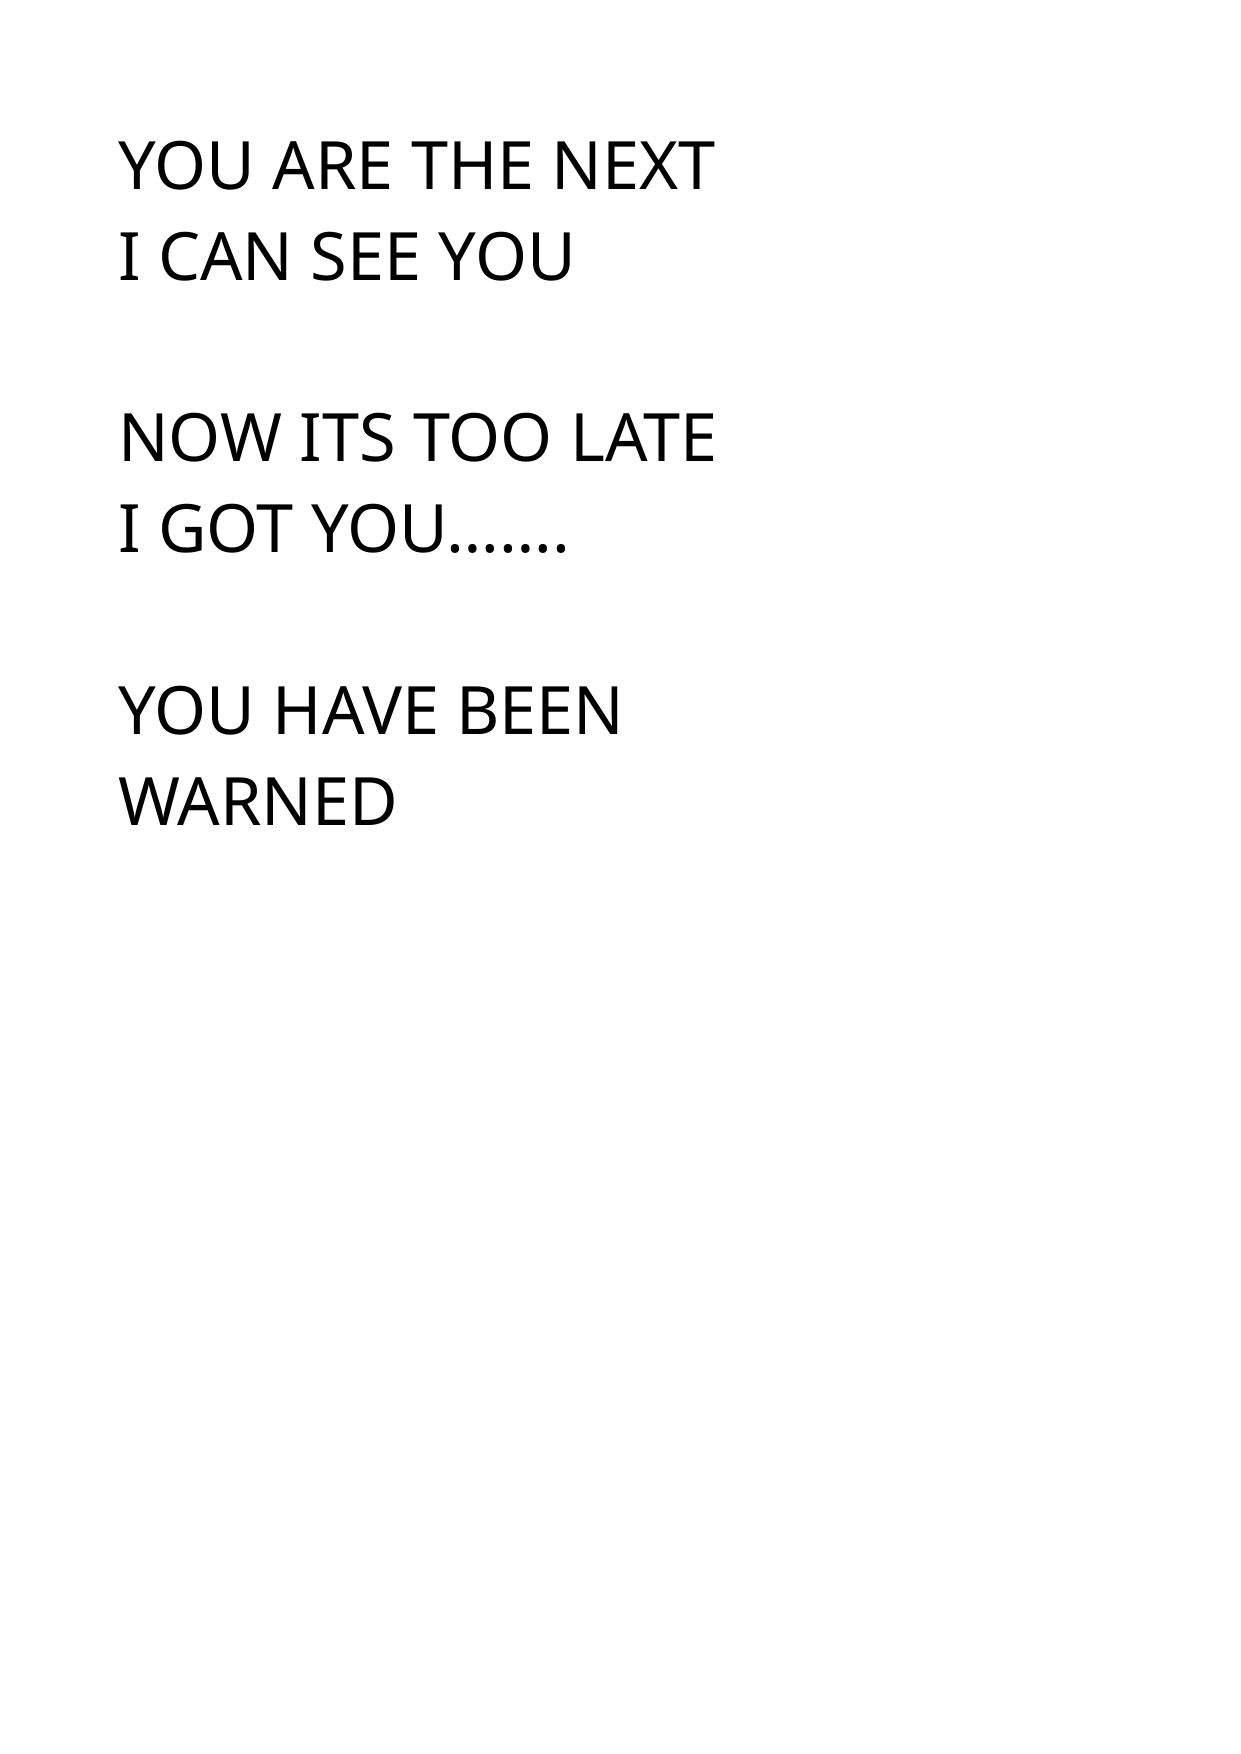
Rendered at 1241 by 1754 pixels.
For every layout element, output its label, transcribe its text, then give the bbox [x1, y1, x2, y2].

text I CAN SEE YOU [118, 209, 1122, 300]
text NOW ITS TOO LATE [118, 391, 1122, 481]
text WARNED [118, 754, 1122, 845]
text I GOT YOU……. [118, 481, 1122, 572]
text YOU HAVE BEEN [118, 663, 1122, 754]
text YOU ARE THE NEXT [118, 118, 1122, 209]
